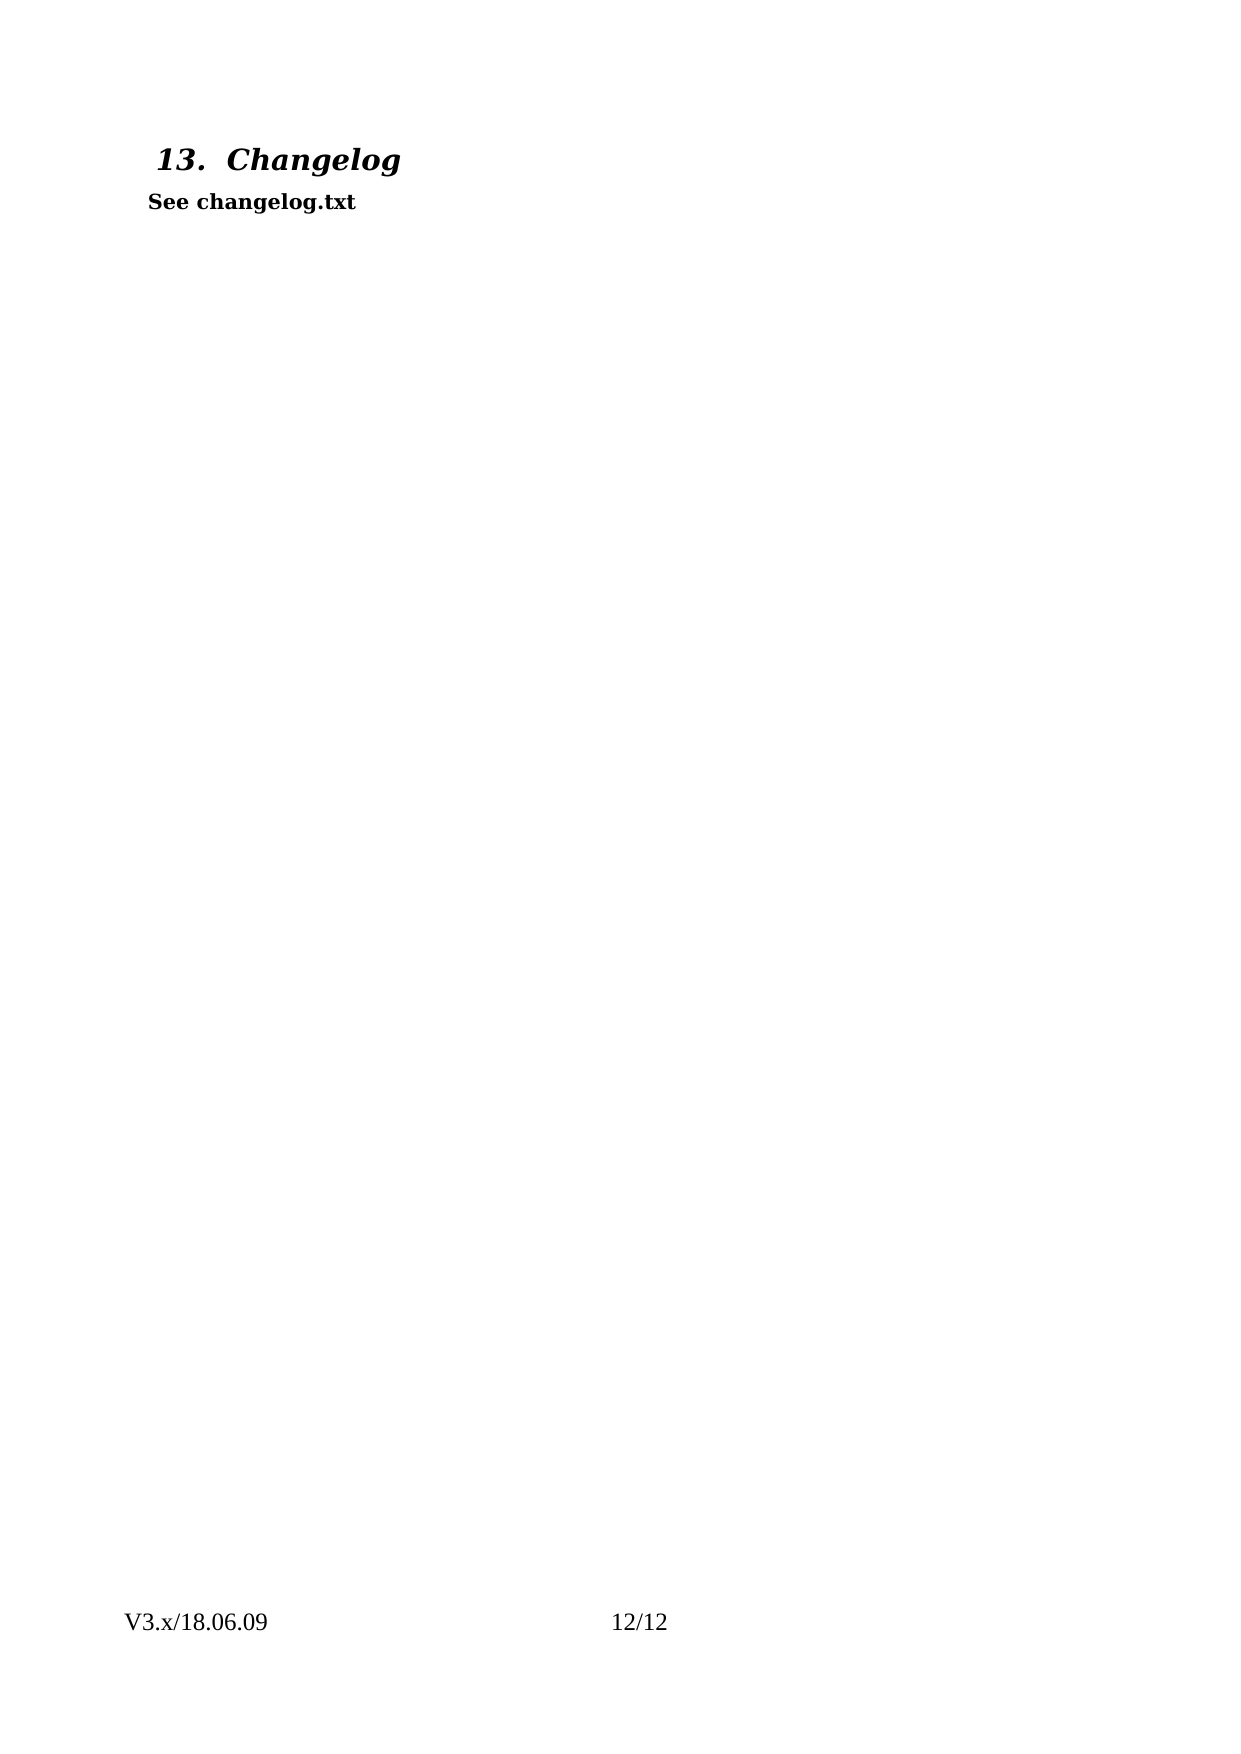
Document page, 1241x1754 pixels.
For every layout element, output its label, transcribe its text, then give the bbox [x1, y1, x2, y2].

text See changelog.txt [148, 190, 1160, 214]
subtitle Changelog [156, 143, 1160, 177]
